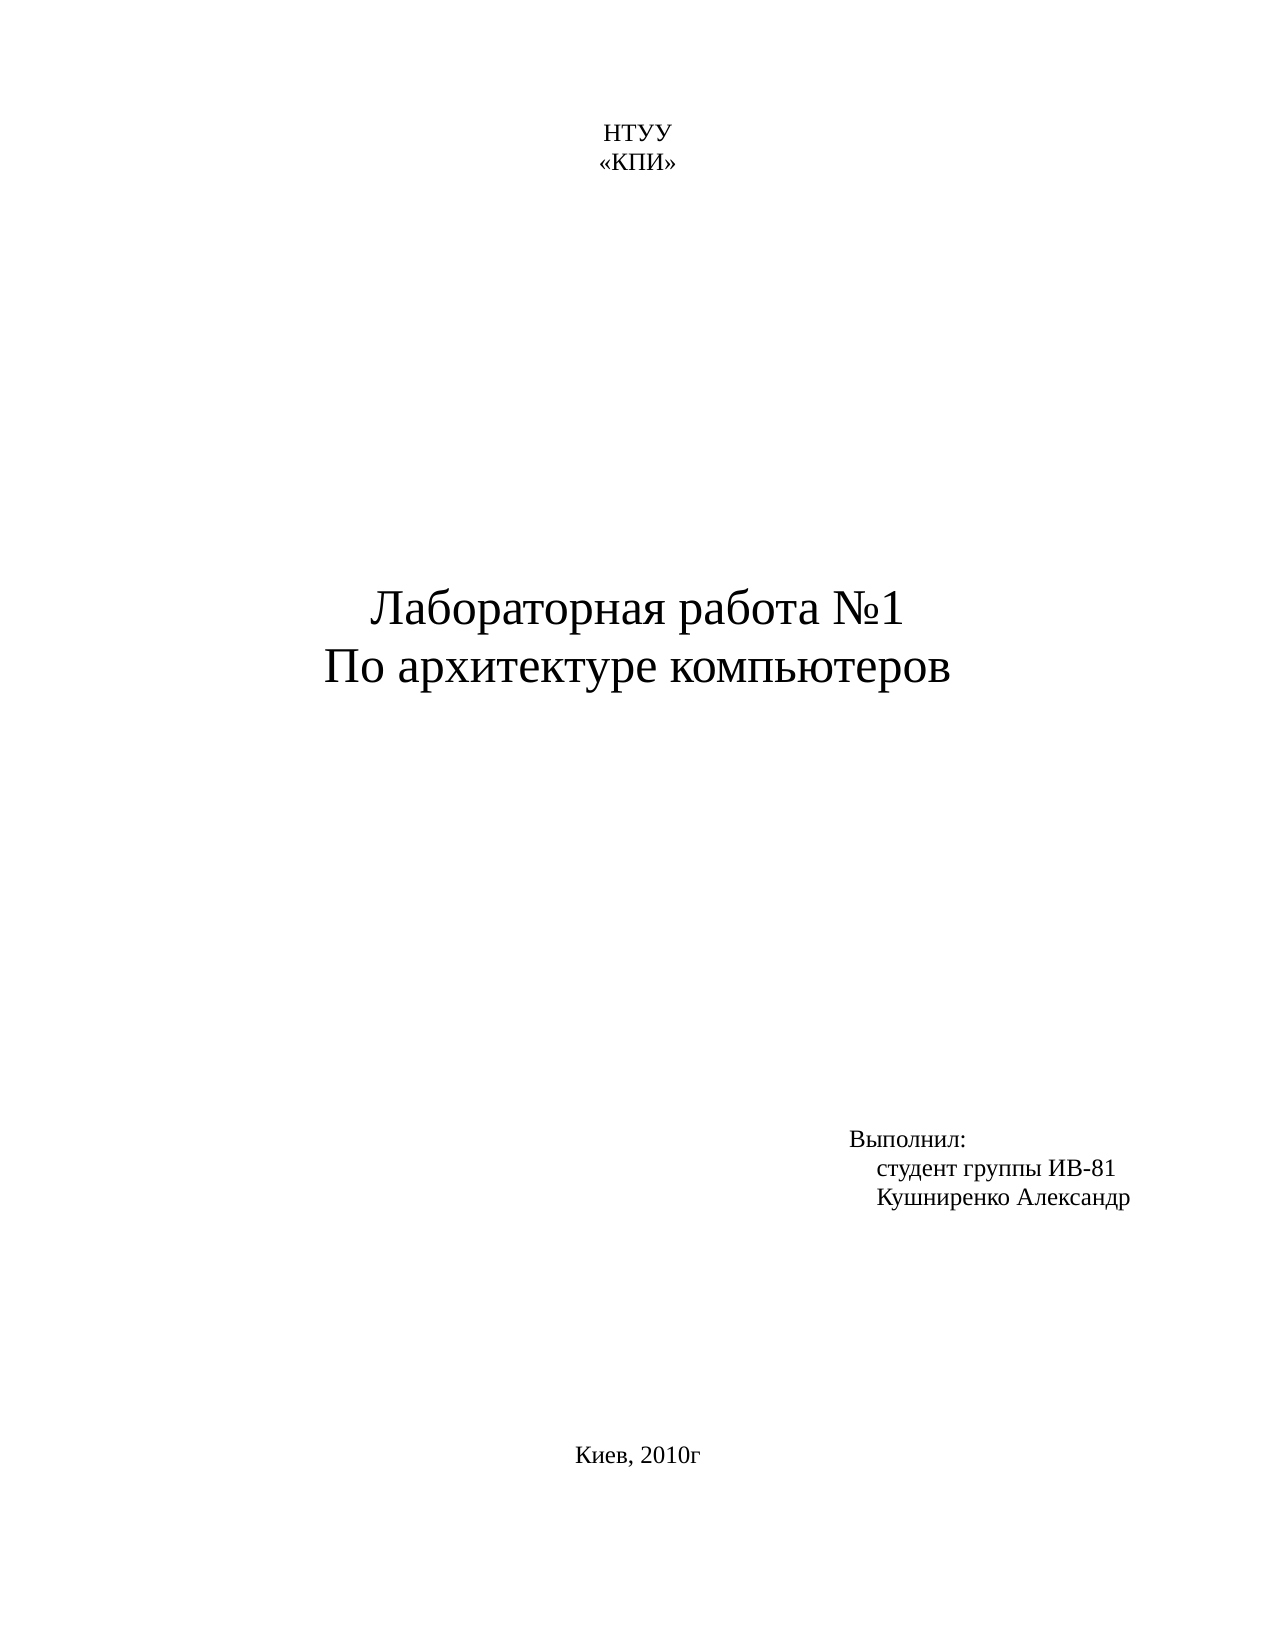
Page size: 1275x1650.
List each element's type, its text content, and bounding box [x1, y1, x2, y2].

text Лабораторная работа №1 [118, 578, 1157, 636]
text По архитектуре компьютеров [118, 636, 1157, 693]
text Кушниренко Александр [876, 1182, 1157, 1211]
text Выполнил: [849, 1124, 1157, 1153]
text студент группы ИВ-81 [876, 1153, 1157, 1182]
text НТУУ [118, 118, 1157, 147]
text Киев, 2010г [118, 1441, 1157, 1469]
text «КПИ» [118, 147, 1157, 176]
